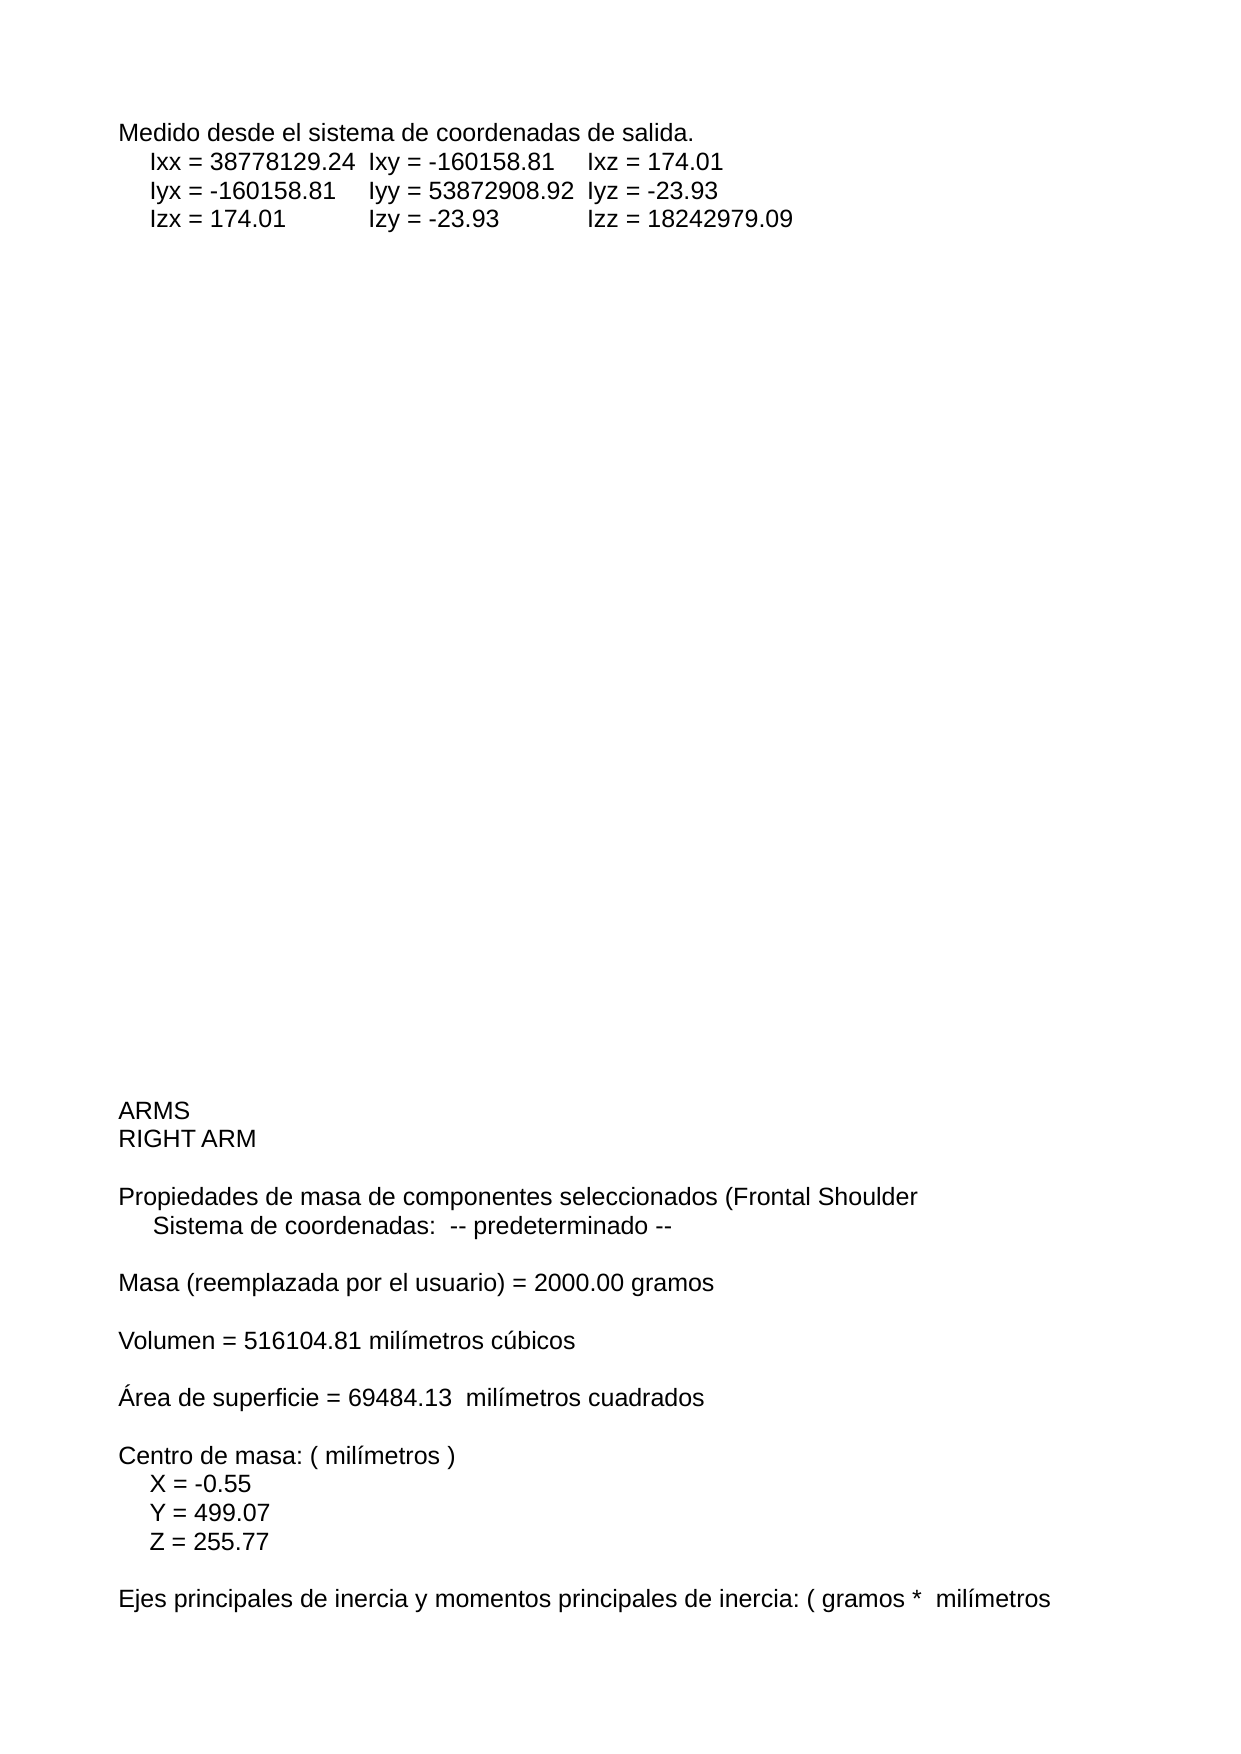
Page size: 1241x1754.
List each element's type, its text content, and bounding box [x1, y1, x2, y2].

text Área de superficie = 69484.13 milímetros cuadrados [118, 1383, 1122, 1412]
text ARMS [118, 1096, 1122, 1124]
text Centro de masa: ( milímetros ) [118, 1441, 1122, 1469]
text X = -0.55 [118, 1469, 1122, 1498]
text Medido desde el sistema de coordenadas de salida. [118, 118, 1122, 147]
text Iyx = -160158.81 Iyy = 53872908.92 Iyz = -23.93 [118, 176, 1122, 204]
text Ejes principales de inercia y momentos principales de inercia: ( gramos * milímetros [118, 1584, 1122, 1613]
text Z = 255.77 [118, 1527, 1122, 1556]
text Izx = 174.01 Izy = -23.93 Izz = 18242979.09 [118, 204, 1122, 233]
text Ixx = 38778129.24 Ixy = -160158.81 Ixz = 174.01 [118, 147, 1122, 176]
text RIGHT ARM [118, 1124, 1122, 1153]
text Sistema de coordenadas: -- predeterminado -- [118, 1211, 1122, 1239]
text Volumen = 516104.81 milímetros cúbicos [118, 1326, 1122, 1354]
text Masa (reemplazada por el usuario) = 2000.00 gramos [118, 1268, 1122, 1297]
text Y = 499.07 [118, 1498, 1122, 1527]
text Propiedades de masa de componentes seleccionados (Frontal Shoulder [118, 1182, 1122, 1211]
